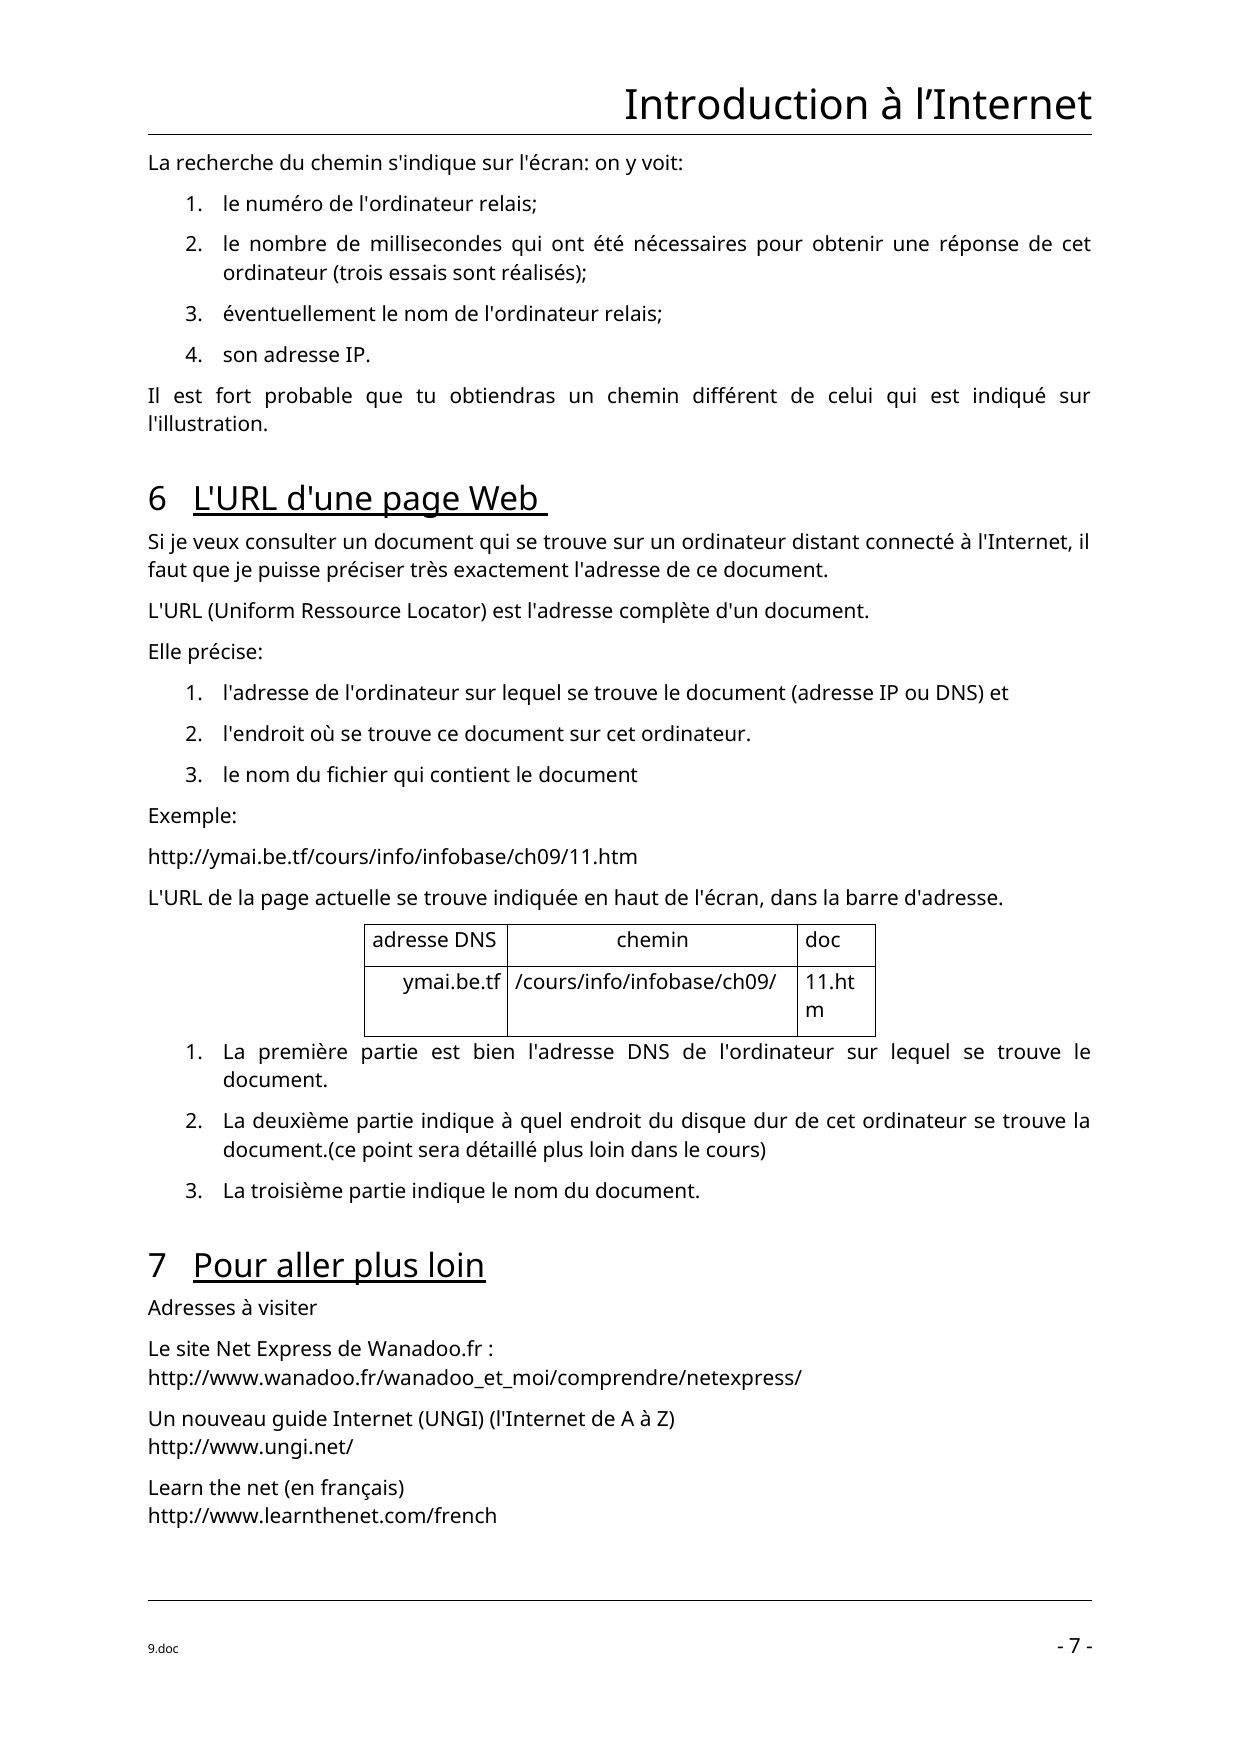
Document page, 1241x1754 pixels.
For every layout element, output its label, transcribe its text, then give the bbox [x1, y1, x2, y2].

text L'URL de la page actuelle se trouve indiquée en haut de l'écran, dans la barre d'adresse. [148, 883, 1092, 911]
list La deuxième partie indique à quel endroit du disque dur de cet ordinateur se trouve la document.(ce point sera détaillé plus loin dans le cours) [185, 1107, 1092, 1163]
text L'URL (Uniform Ressource Locator) est l'adresse complète d'un document. [148, 596, 1092, 625]
list l'endroit où se trouve ce document sur cet ordinateur. [185, 719, 1092, 747]
table_header doc [798, 925, 875, 966]
text La recherche du chemin s'indique sur l'écran: on y voit: [148, 148, 1092, 176]
text Si je veux consulter un document qui se trouve sur un ordinateur distant connecté à l'Internet, il faut que je puisse préciser très exactement l'adresse de ce document. [148, 527, 1092, 584]
text Il est fort probable que tu obtiendras un chemin différent de celui qui est indiqué sur l'illustration. [148, 381, 1092, 438]
table_header chemin [508, 925, 797, 966]
list éventuellement le nom de l'ordinateur relais; [185, 299, 1092, 327]
list La troisième partie indique le nom du document. [185, 1176, 1092, 1204]
list le nom du fichier qui contient le document [185, 760, 1092, 788]
list l'adresse de l'ordinateur sur lequel se trouve le document (adresse IP ou DNS) et [185, 678, 1092, 707]
text Learn the net (en français) http://www.learnthenet.com/french [148, 1473, 1092, 1530]
table_cell /cours/info/infobase/ch09/ [508, 967, 797, 1036]
text Un nouveau guide Internet (UNGI) (l'Internet de A à Z) http://www.ungi.net/ [148, 1404, 1092, 1461]
table_cell 11.htm [798, 967, 875, 1036]
text Exemple: [148, 801, 1092, 829]
text Elle précise: [148, 637, 1092, 666]
list le nombre de millisecondes qui ont été nécessaires pour obtenir une réponse de cet ordinateur (trois essais sont réalisés); [185, 229, 1092, 286]
subtitle L'URL d'une page Web [148, 475, 1092, 521]
list La première partie est bien l'adresse DNS de l'ordinateur sur lequel se trouve le document. [185, 1037, 1092, 1094]
subtitle Pour aller plus loin [148, 1242, 1092, 1287]
table_cell ymai.be.tf [365, 967, 507, 1036]
text Adresses à visiter [148, 1293, 1092, 1322]
list le numéro de l'ordinateur relais; [185, 189, 1092, 217]
text http://ymai.be.tf/cours/info/infobase/ch09/11.htm [148, 842, 1092, 870]
table_header adresse DNS [365, 925, 507, 966]
list son adresse IP. [185, 340, 1092, 368]
text Le site Net Express de Wanadoo.fr : http://www.wanadoo.fr/wanadoo_et_moi/comprendre/netexpress/ [148, 1334, 1092, 1391]
